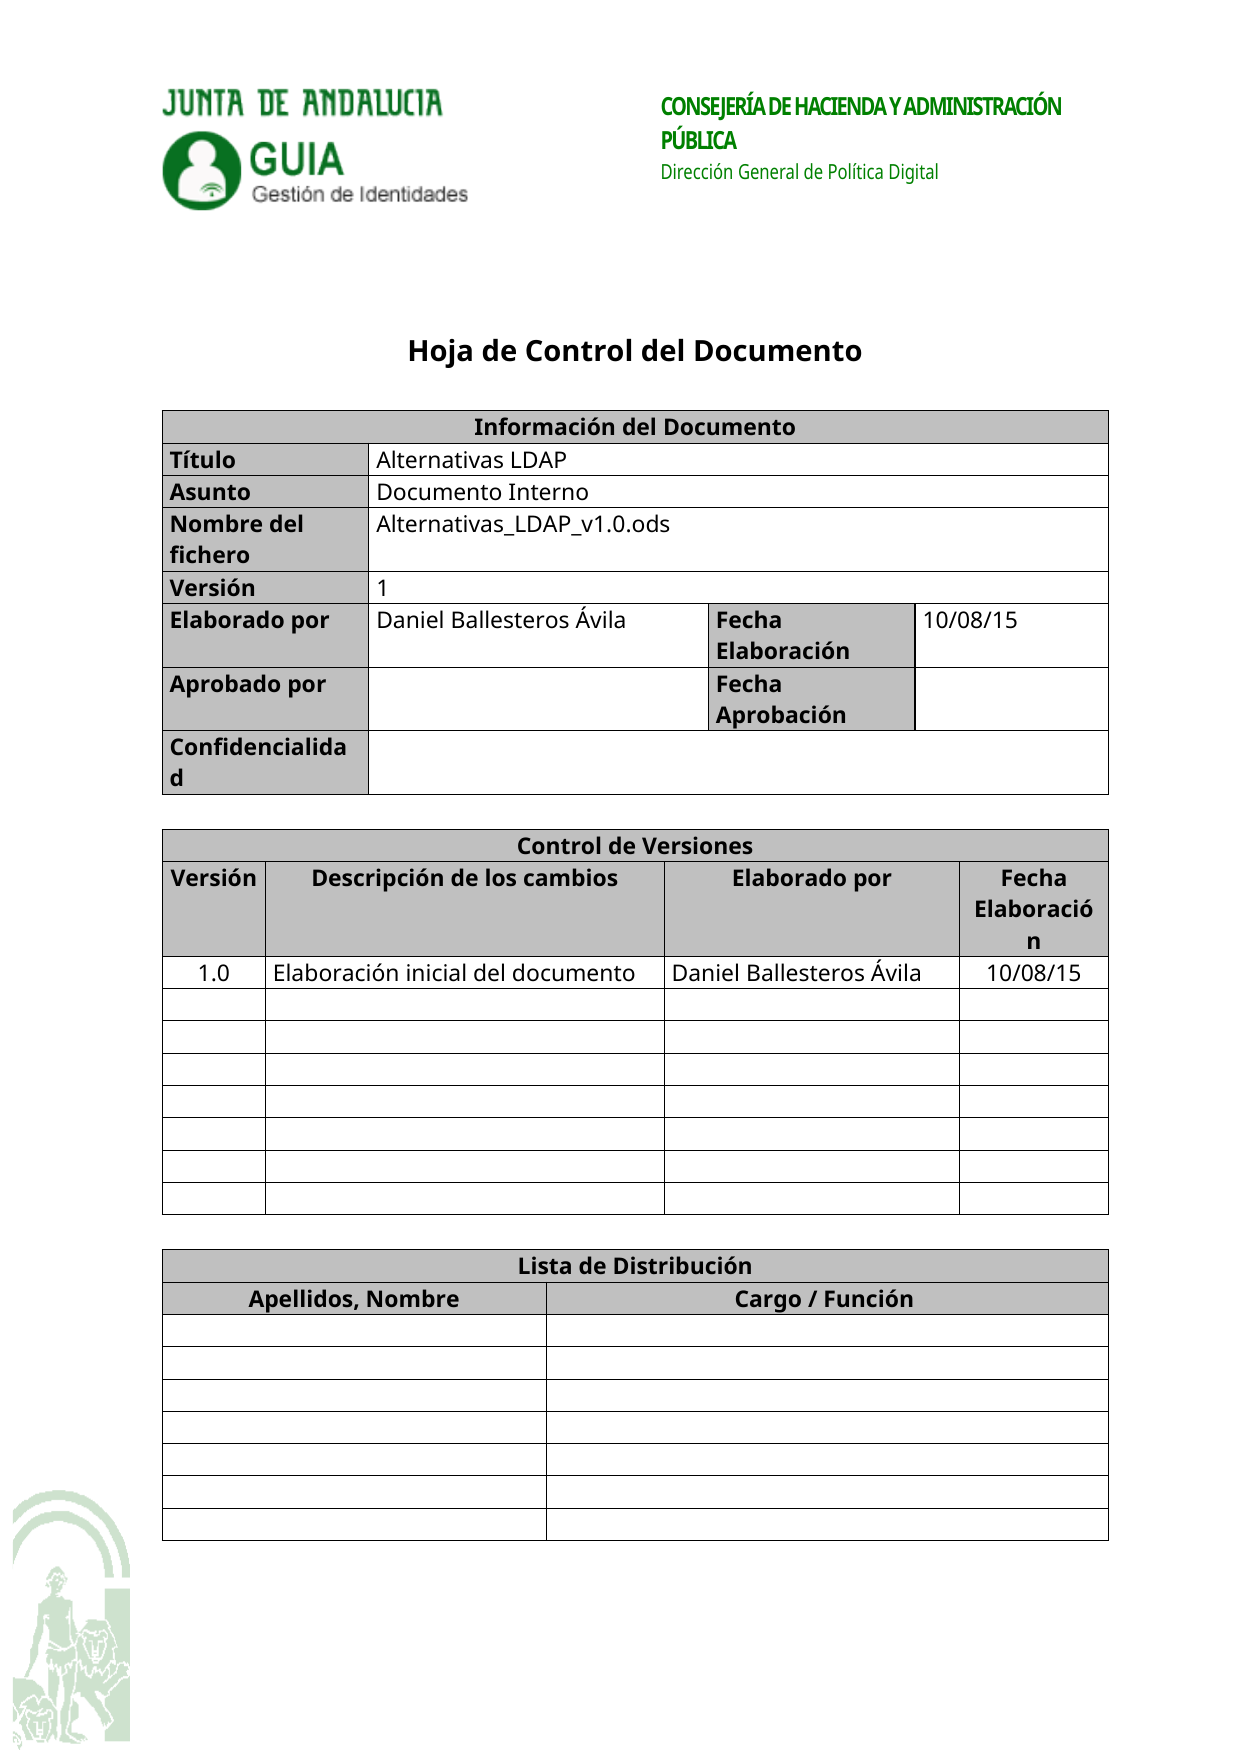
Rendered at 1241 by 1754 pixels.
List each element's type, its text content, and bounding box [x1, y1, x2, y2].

table_cell [665, 1021, 959, 1053]
table_cell [163, 1476, 546, 1508]
table_cell [960, 1151, 1108, 1182]
table_cell [163, 1444, 546, 1475]
table_cell [547, 1476, 1108, 1508]
table_cell Cargo / Función [547, 1283, 1108, 1314]
table_cell Fecha Aprobación [709, 668, 914, 730]
table_cell Alternativas LDAP [369, 444, 1108, 475]
table_cell [163, 1183, 265, 1214]
table_cell Asunto [163, 476, 368, 507]
table_cell Versión [163, 572, 368, 603]
picture [12, 1490, 131, 1750]
table_header Control de Versiones [163, 830, 1108, 861]
table_cell [665, 1118, 959, 1149]
table_cell [266, 1054, 664, 1085]
table_cell [665, 1086, 959, 1117]
table_cell [266, 989, 664, 1020]
table_cell [916, 668, 1108, 730]
table_cell Versión [163, 862, 265, 956]
picture [147, 82, 498, 225]
table_cell [960, 1183, 1108, 1214]
table_cell [547, 1347, 1108, 1378]
table_cell Fecha Elaboración [960, 862, 1108, 956]
table_cell [369, 668, 708, 730]
table_cell [266, 1151, 664, 1182]
table_cell [163, 1021, 265, 1053]
table_cell [266, 1021, 664, 1053]
table_cell [960, 1021, 1108, 1053]
table_cell Descripción de los cambios [266, 862, 664, 956]
table_cell [163, 1151, 265, 1182]
table_cell [547, 1412, 1108, 1443]
table_cell [163, 1347, 546, 1378]
table_cell Elaborado por [665, 862, 959, 956]
table_cell 1 [369, 572, 1108, 603]
table_cell [163, 1412, 546, 1443]
table_cell [163, 1086, 265, 1117]
table_cell [960, 1118, 1108, 1149]
table_cell [163, 1315, 546, 1346]
table_cell Título [163, 444, 368, 475]
table_cell Elaboración inicial del documento [266, 957, 664, 988]
table_cell [369, 731, 1108, 794]
table_cell [665, 989, 959, 1020]
table_cell 08/10/15 [960, 957, 1108, 988]
title Hoja de Control del Documento [148, 330, 1122, 370]
table_cell [266, 1183, 664, 1214]
table_cell 1.0 [163, 957, 265, 988]
table_cell 08/10/15 [916, 604, 1108, 667]
table_cell [266, 1118, 664, 1149]
table_cell [547, 1380, 1108, 1411]
table_cell Apellidos, Nombre [163, 1283, 546, 1314]
table_header Lista de Distribución [163, 1250, 1108, 1282]
table_cell Daniel Ballesteros Ávila [369, 604, 708, 667]
table_cell [547, 1444, 1108, 1475]
table_cell [665, 1183, 959, 1214]
table_cell Documento Interno [369, 476, 1108, 507]
table_cell [163, 1509, 546, 1540]
table_cell [665, 1151, 959, 1182]
table_cell [163, 1380, 546, 1411]
table_cell Confidencialidad [163, 731, 368, 794]
table_cell [163, 1054, 265, 1085]
table_cell [665, 1054, 959, 1085]
table_cell [960, 1086, 1108, 1117]
table_cell Alternativas_LDAP_v1.0.ods [369, 508, 1108, 571]
table_cell Aprobado por [163, 668, 368, 730]
table_cell [266, 1086, 664, 1117]
table_cell Nombre del fichero [163, 508, 368, 571]
table_header Información del Documento [163, 411, 1108, 443]
table_cell Daniel Ballesteros Ávila [665, 957, 959, 988]
table_cell Fecha Elaboración [709, 604, 914, 667]
table_cell Elaborado por [163, 604, 368, 667]
table_cell [547, 1315, 1108, 1346]
table_cell [547, 1509, 1108, 1540]
table_cell [163, 1118, 265, 1149]
table_cell [960, 1054, 1108, 1085]
table_cell [960, 989, 1108, 1020]
table_cell [163, 989, 265, 1020]
